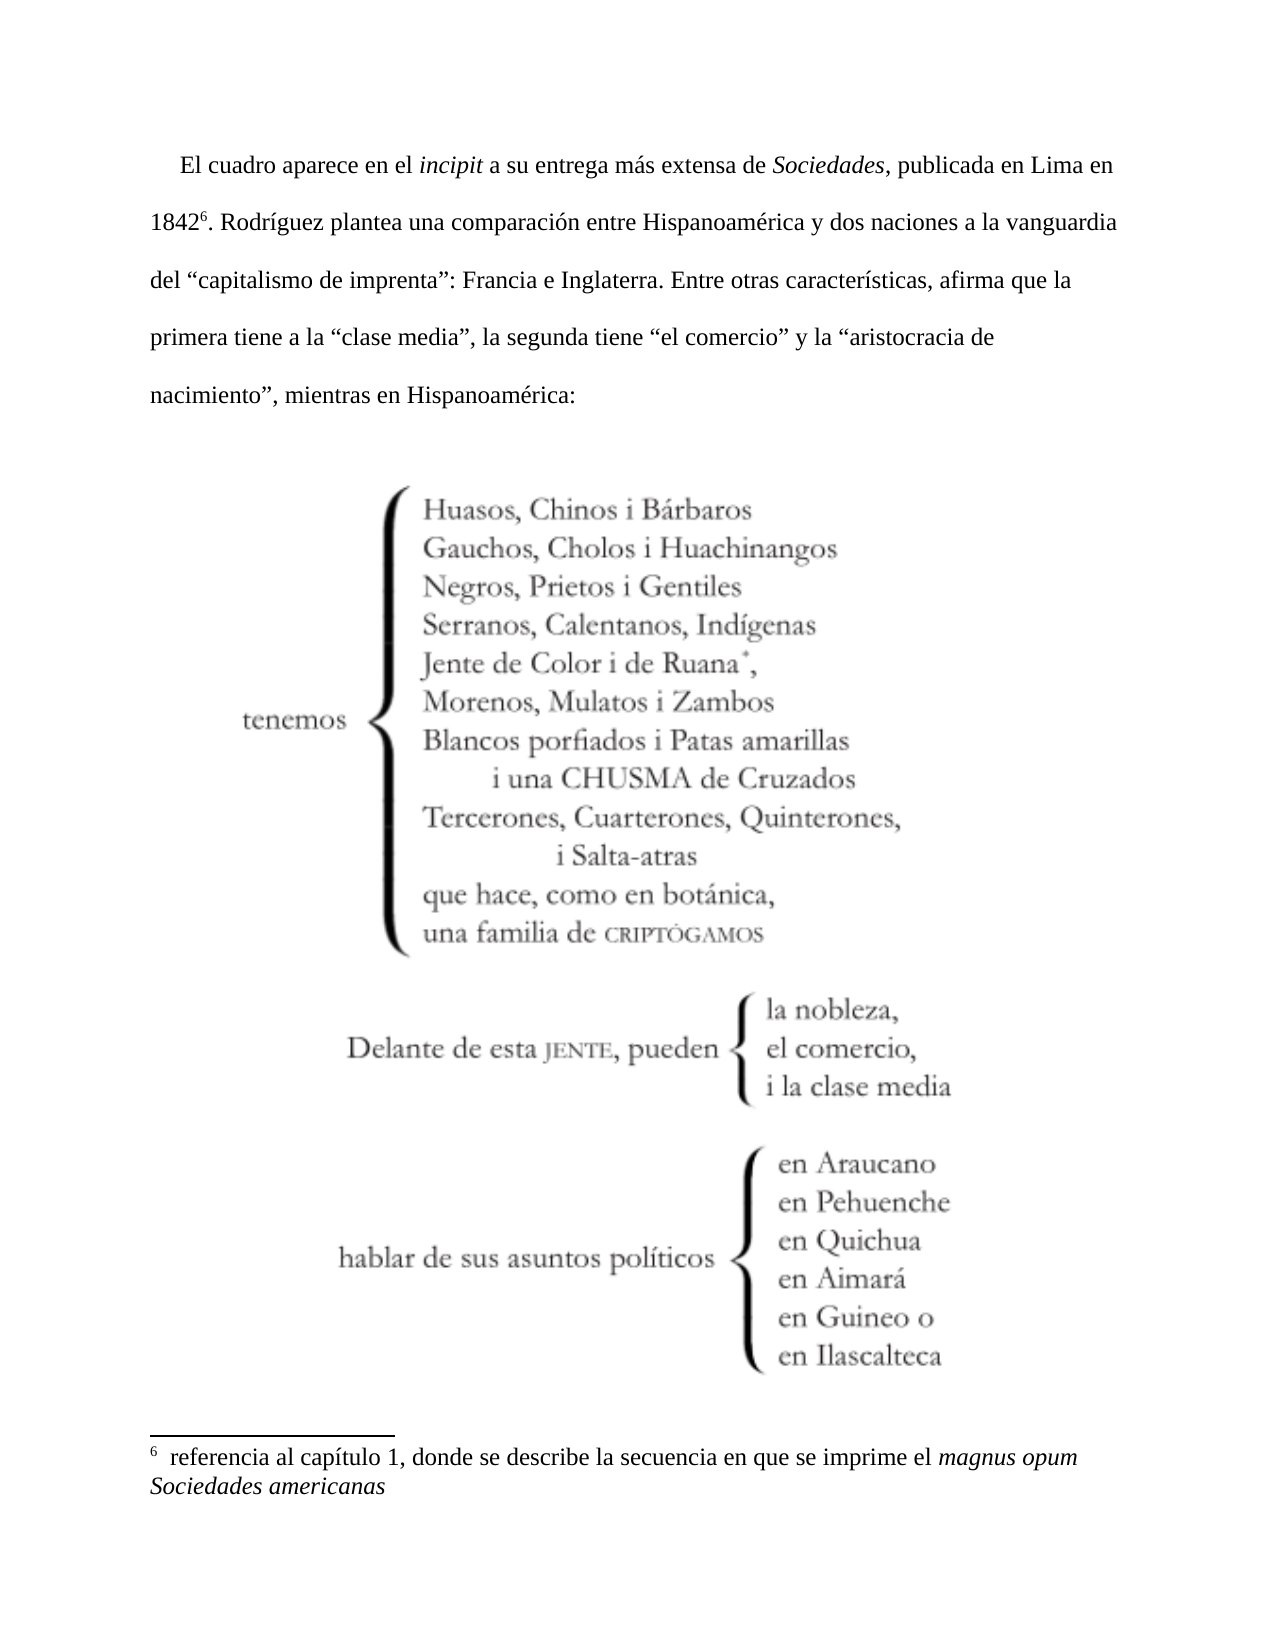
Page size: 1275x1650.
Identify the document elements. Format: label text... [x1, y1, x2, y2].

text El cuadro aparece en el incipit a su entrega más extensa de Sociedades, publicada en Lima en 1842. Rodríguez plantea una comparación entre Hispanoamérica y dos naciones a la vanguardia del “capitalismo de imprenta”: Francia e Inglaterra. Entre otras características, afirma que la primera tiene a la “clase media”, la segunda tiene “el comercio” y la “aristocracia de nacimiento”, mientras en Hispanoamérica: [150, 150, 1125, 409]
text referencia al capítulo 1, donde se describe la secuencia en que se imprime el magnus opum Sociedades americanas [150, 1442, 1125, 1500]
picture [198, 456, 1074, 1417]
